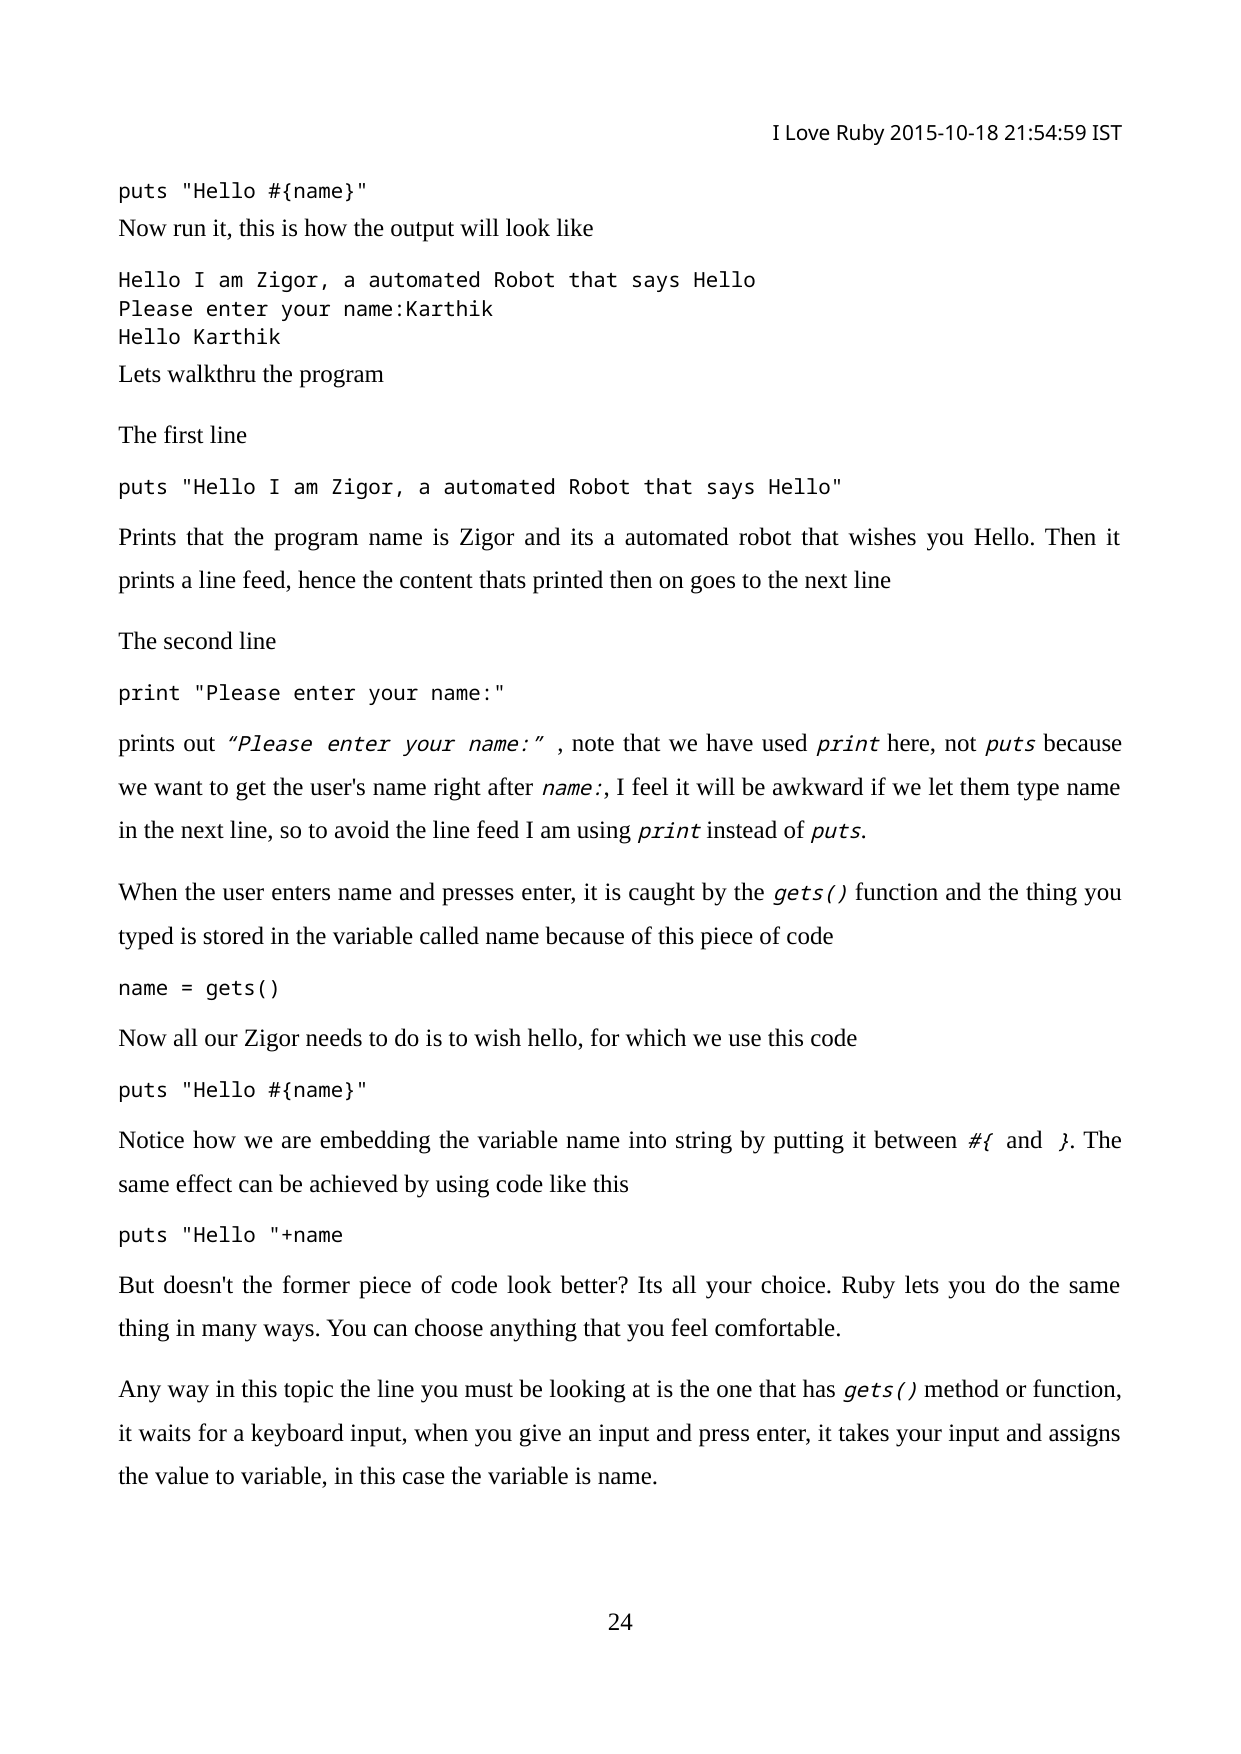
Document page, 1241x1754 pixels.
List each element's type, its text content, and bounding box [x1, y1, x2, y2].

text name = gets() [118, 973, 1122, 1002]
text Prints that the program name is Zigor and its a automated robot that wishes you Hello. Then it prints a line feed, hence the content thats printed then on goes to the next line [118, 522, 1122, 594]
text Now run it, this is how the output will look like [118, 213, 1122, 242]
text prints out “Please enter your name:” , note that we have used print here, not puts because we want to get the user's name right after name:, I feel it will be awkward if we let them type name in the next line, so to avoid the line feed I am using print instead of puts. [118, 728, 1122, 845]
text puts "Hello I am Zigor, a automated Robot that says Hello" [118, 472, 1122, 501]
text The second line [118, 626, 1122, 655]
text puts "Hello #{name}" [118, 176, 1122, 204]
text Any way in this topic the line you must be looking at is the one that has gets() method or function, it waits for a keyboard input, when you give an input and press enter, it takes your input and assigns the value to variable, in this case the variable is name. [118, 1374, 1122, 1490]
text puts "Hello #{name}" [118, 1075, 1122, 1103]
text puts "Hello "+name [118, 1221, 1122, 1249]
text Please enter your name:Karthik [118, 294, 1122, 322]
text Notice how we are embedding the variable name into string by putting it between #{ and }. The same effect can be achieved by using code like this [118, 1125, 1122, 1197]
text Now all our Zigor needs to do is to wish hello, for which we use this code [118, 1023, 1122, 1052]
text Hello Karthik [118, 322, 1122, 351]
text print "Please enter your name:" [118, 678, 1122, 706]
text When the user enters name and presses enter, it is caught by the gets() function and the thing you typed is stored in the variable called name because of this piece of code [118, 877, 1122, 950]
text But doesn't the former piece of code look better? Its all your choice. Ruby lets you do the same thing in many ways. You can choose anything that you feel comfortable. [118, 1270, 1122, 1342]
text Lets walkthru the program [118, 359, 1122, 388]
text The first line [118, 420, 1122, 449]
text Hello I am Zigor, a automated Robot that says Hello [118, 265, 1122, 294]
